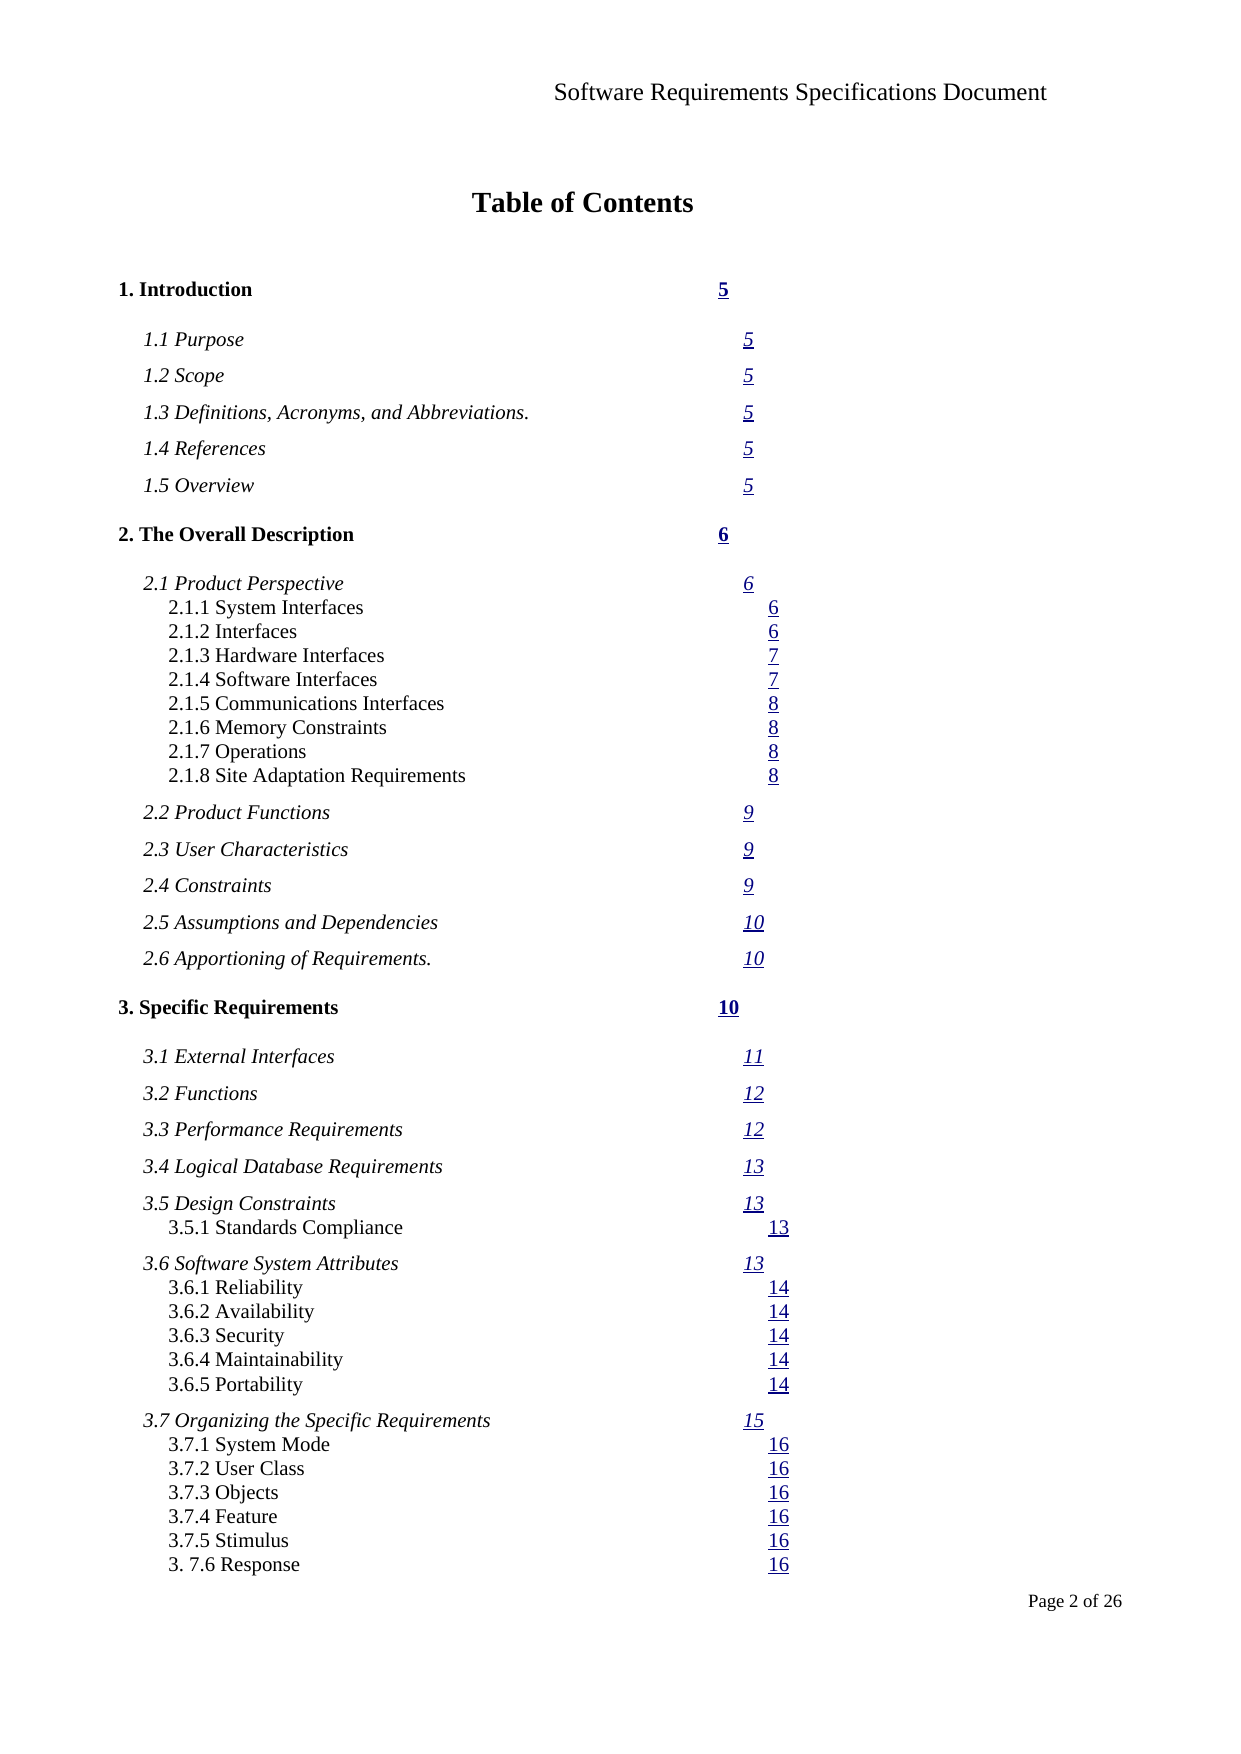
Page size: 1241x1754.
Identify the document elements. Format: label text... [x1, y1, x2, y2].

text 3.7.1 System Mode 16 [168, 1432, 1122, 1456]
text 2.1.8 Site Adaptation Requirements 8 [168, 763, 1122, 787]
text 3.7.3 Objects 16 [168, 1480, 1122, 1504]
text 2.3 User Characteristics 9 [143, 836, 1122, 861]
text 3.6.3 Security 14 [168, 1323, 1122, 1347]
text 2.1.1 System Interfaces 6 [168, 595, 1122, 619]
text 3.6 Software System Attributes 13 [143, 1251, 1122, 1275]
text 3.5 Design Constraints 13 [143, 1191, 1122, 1214]
text 2.1.6 Memory Constraints 8 [168, 715, 1122, 739]
text 2.5 Assumptions and Dependencies 10 [143, 909, 1122, 934]
text 2.1.7 Operations 8 [168, 739, 1122, 763]
text 2.1.4 Software Interfaces 7 [168, 667, 1122, 691]
text 2.1 Product Perspective 6 [143, 571, 1122, 595]
text 2. The Overall Description 6 [118, 522, 1047, 546]
text 3.6.5 Portability 14 [168, 1371, 1122, 1396]
text 3.6.4 Maintainability 14 [168, 1347, 1122, 1371]
text 2.1.3 Hardware Interfaces 7 [168, 643, 1122, 667]
text 3.1 External Interfaces 11 [143, 1044, 1122, 1068]
text 3.7 Organizing the Specific Requirements 15 [143, 1408, 1122, 1432]
text 1.2 Scope 5 [143, 363, 1122, 387]
text 2.1.5 Communications Interfaces 8 [168, 691, 1122, 715]
text 2.1.2 Interfaces 6 [168, 619, 1122, 643]
text 1.5 Overview 5 [143, 473, 1122, 497]
text 1. Introduction 5 [118, 277, 1047, 301]
text 2.6 Apportioning of Requirements. 10 [143, 946, 1122, 970]
text 3. Specific Requirements 10 [118, 995, 1047, 1019]
text 1.4 References 5 [143, 436, 1122, 460]
text 1.1 Purpose 5 [143, 326, 1122, 351]
text 2.2 Product Functions 9 [143, 800, 1122, 824]
text 2.4 Constraints 9 [143, 873, 1122, 897]
text 3.6.1 Reliability 14 [168, 1275, 1122, 1299]
text 3.3 Performance Requirements 12 [143, 1117, 1122, 1141]
text 3.2 Functions 12 [143, 1081, 1122, 1105]
text 3.6.2 Availability 14 [168, 1299, 1122, 1323]
text 1.3 Definitions, Acronyms, and Abbreviations. 5 [143, 399, 1122, 424]
text 3.5.1 Standards Compliance 13 [168, 1214, 1122, 1239]
text 3.7.5 Stimulus 16 [168, 1528, 1122, 1552]
text 3.4 Logical Database Requirements 13 [143, 1154, 1122, 1178]
text 3.7.4 Feature 16 [168, 1504, 1122, 1528]
text Table of Contents [118, 185, 1047, 219]
text 3.7.2 User Class 16 [168, 1456, 1122, 1480]
text 3. 7.6 Response 16 [168, 1552, 1122, 1576]
